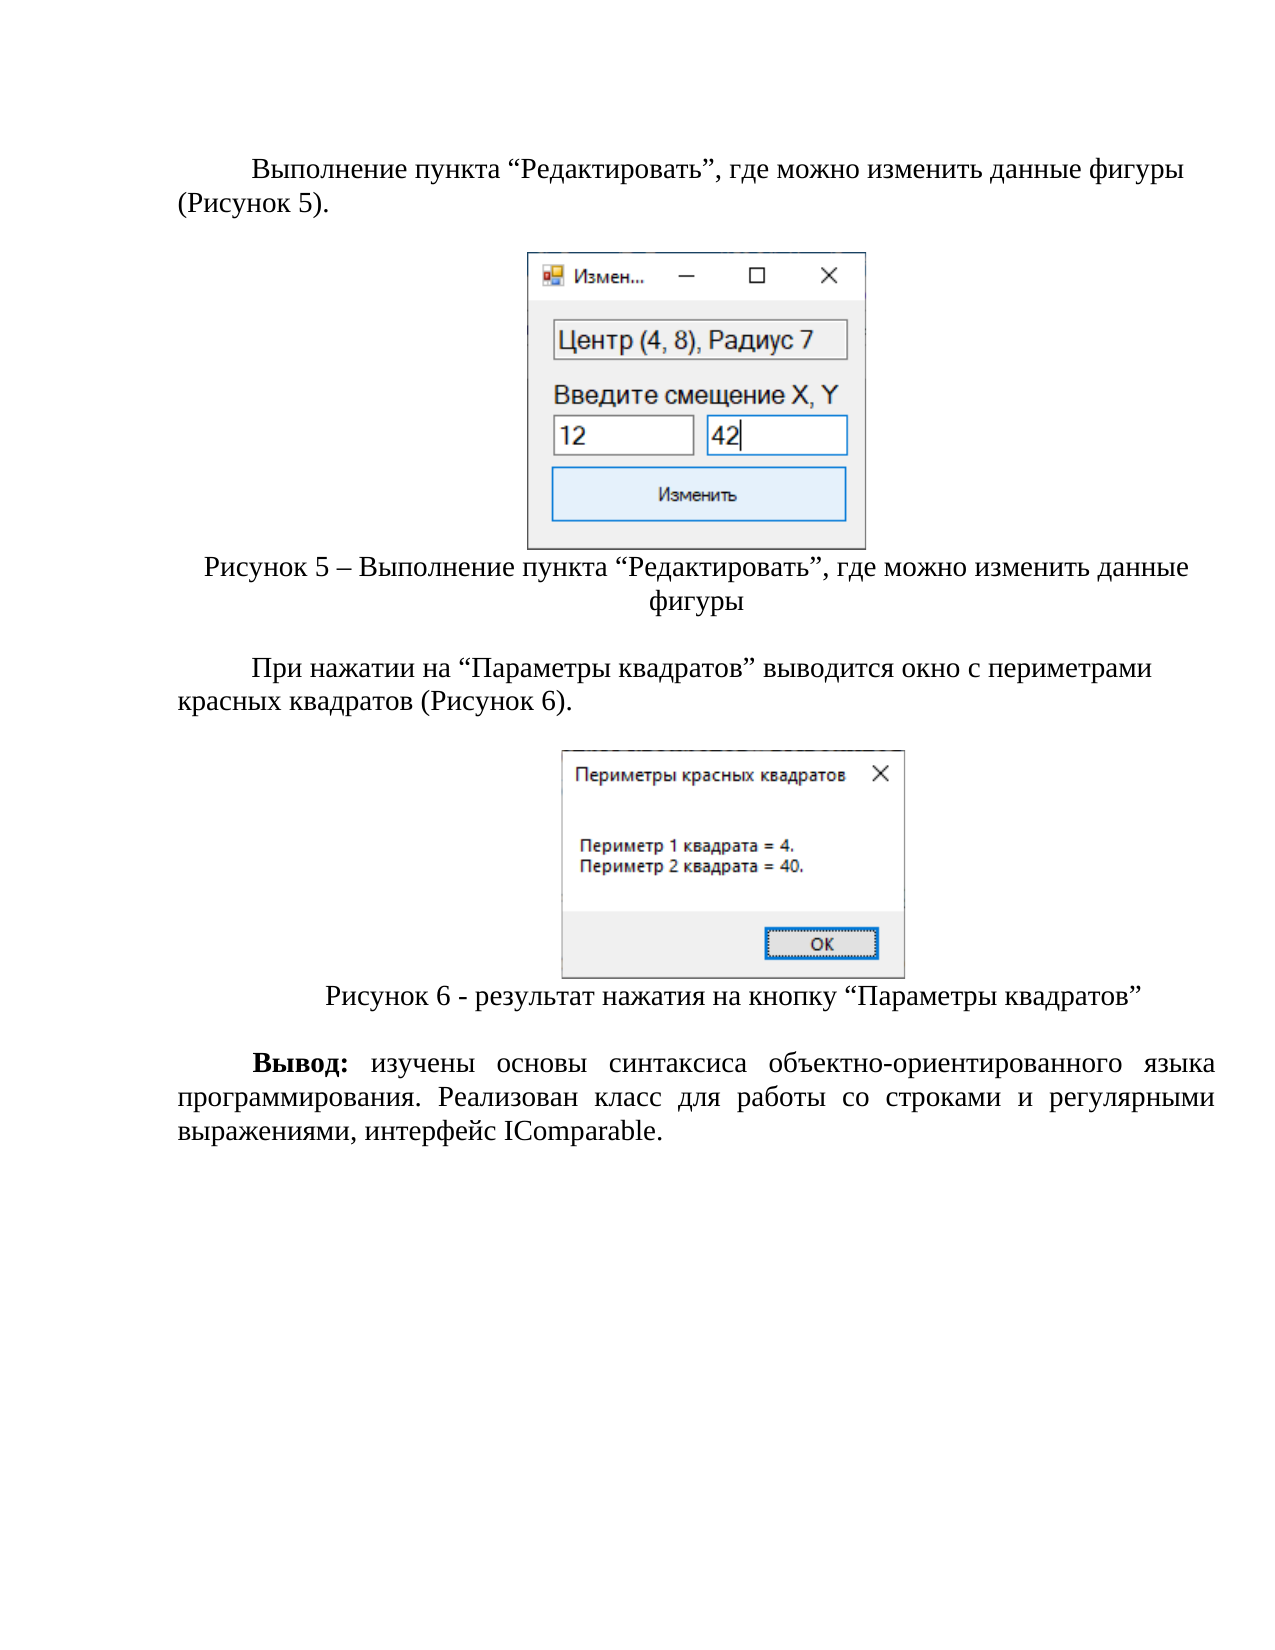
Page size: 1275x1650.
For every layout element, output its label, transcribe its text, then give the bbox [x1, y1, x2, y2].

text Рисунок 5 – Выполнение пункта “Редактировать”, где можно изменить данные фигуры [177, 549, 1216, 616]
text Выполнение пункта “Редактировать”, где можно изменить данные фигуры (Рисунок 5). [177, 152, 1216, 219]
text При нажатии на “Параметры квадратов” выводится окно с периметрами красных квадратов (Рисунок 6). [177, 650, 1216, 717]
picture [561, 750, 906, 979]
picture [527, 252, 867, 550]
text Вывод: изучены основы синтаксиса объектно-ориентированного языка программирования. Реализован класс для работы со строками и регулярными выражениями, интерфейс IComparable. [177, 1046, 1216, 1146]
text Рисунок 6 - результат нажатия на кнопку “Параметры квадратов” [177, 978, 1216, 1012]
